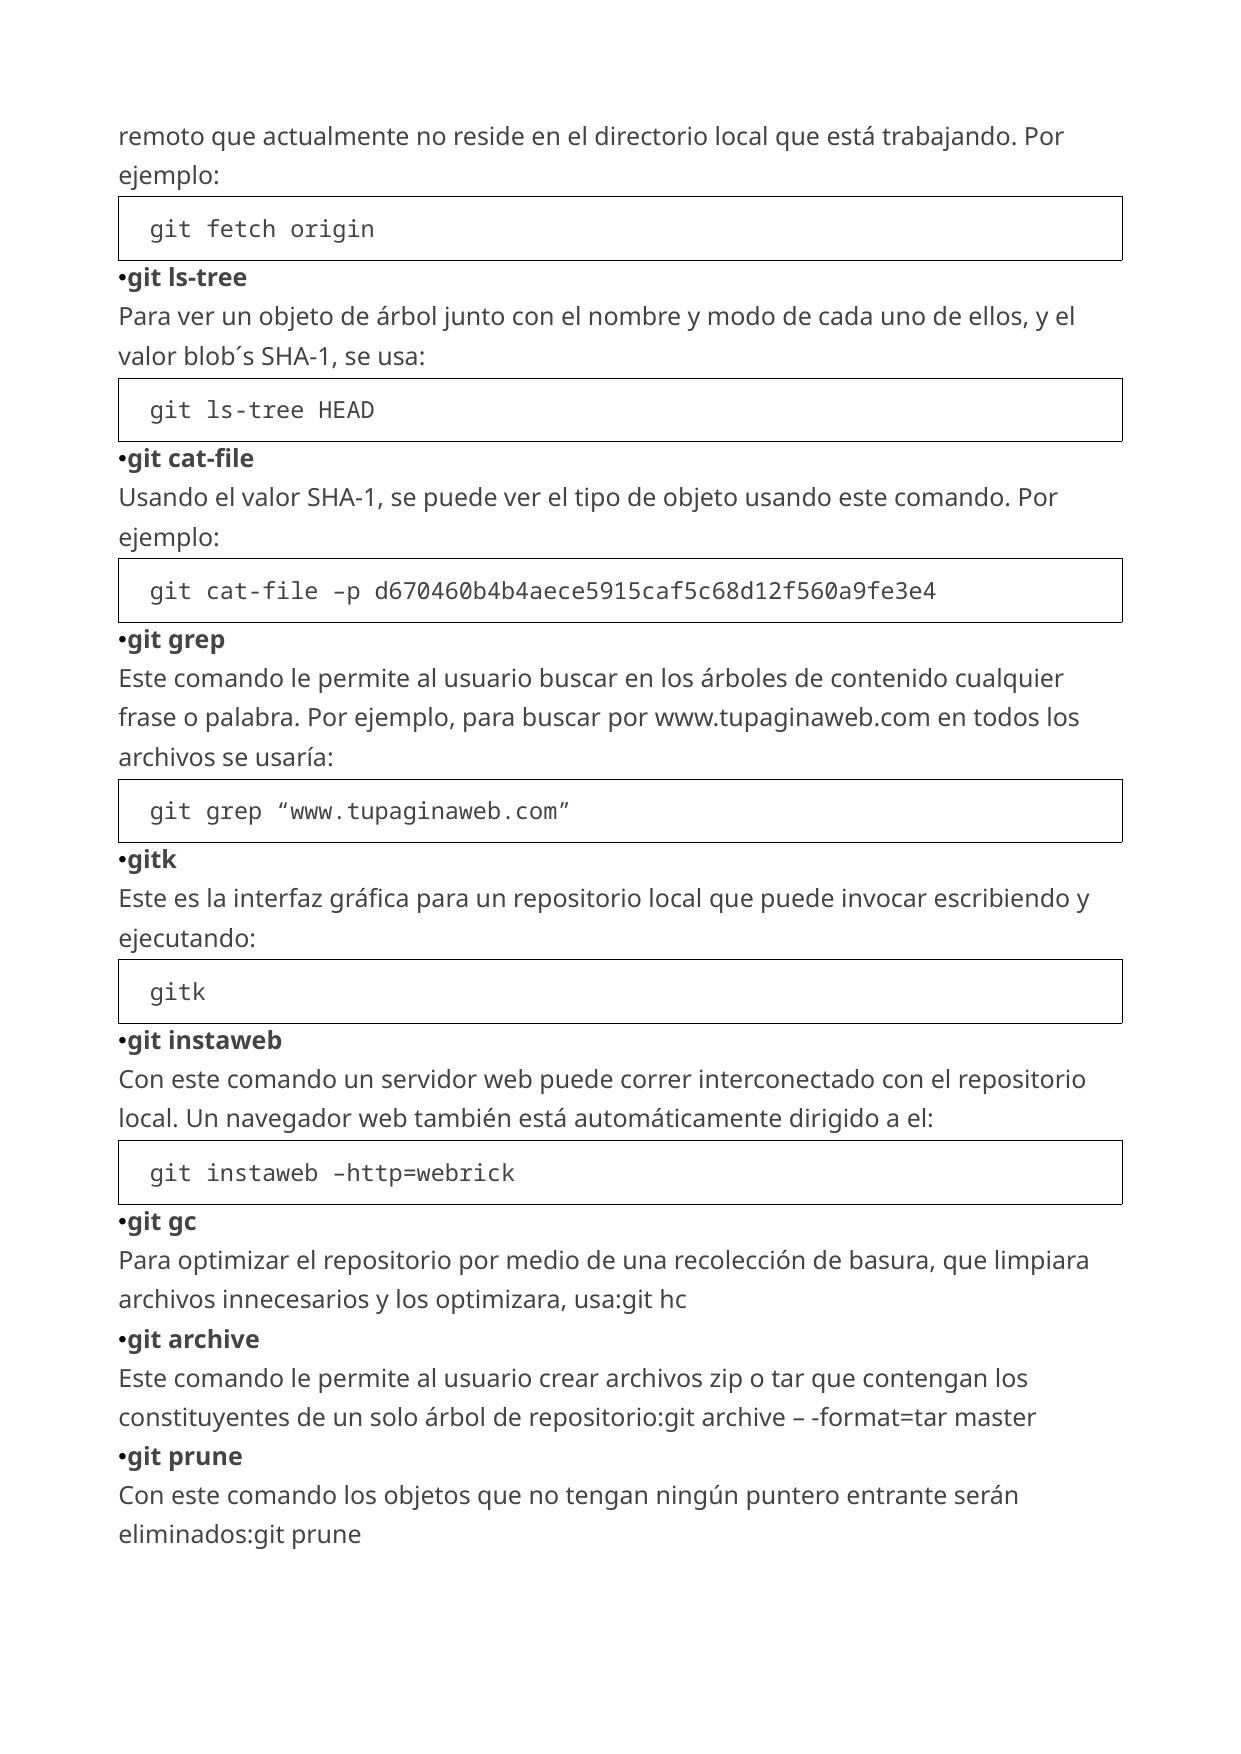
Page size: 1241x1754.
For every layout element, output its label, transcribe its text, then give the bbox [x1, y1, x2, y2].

list git instaweb Con este comando un servidor web puede correr interconectado con el repositorio local. Un navegador web también está automáticamente dirigido a el: [118, 1024, 1122, 1135]
list git cat-file –p d670460b4b4aece5915caf5c68d12f560a9fe3e4 [119, 559, 1122, 622]
list git archive Este comando le permite al usuario crear archivos zip o tar que contengan los constituyentes de un solo árbol de repositorio:git archive – -format=tar master [118, 1321, 1122, 1434]
list git ls-tree Para ver un objeto de árbol junto con el nombre y modo de cada uno de ellos, y el valor blob´s SHA-1, se usa: [118, 261, 1122, 372]
list git gc Para optimizar el repositorio por medio de una recolección de basura, que limpiara archivos innecesarios y los optimizara, usa:git hc [118, 1205, 1122, 1316]
list gitk [119, 960, 1122, 1023]
list git grep Este comando le permite al usuario buscar en los árboles de contenido cualquier frase o palabra. Por ejemplo, para buscar por www.tupaginaweb.com en todos los archivos se usaría: [118, 623, 1122, 773]
list remoto que actualmente no reside en el directorio local que está trabajando. Por ejemplo: [118, 118, 1122, 191]
list git instaweb –http=webrick [119, 1141, 1122, 1204]
list git grep “www.tupaginaweb.com” [119, 780, 1122, 842]
list git ls-tree HEAD [119, 379, 1122, 441]
list gitk Este es la interfaz gráfica para un repositorio local que puede invocar escribiendo y ejecutando: [118, 843, 1122, 954]
list git cat-file Usando el valor SHA-1, se puede ver el tipo de objeto usando este comando. Por ejemplo: [118, 442, 1122, 553]
list git prune Con este comando los objetos que no tengan ningún puntero entrante serán eliminados:git prune [118, 1439, 1122, 1551]
list git fetch origin [119, 197, 1122, 260]
